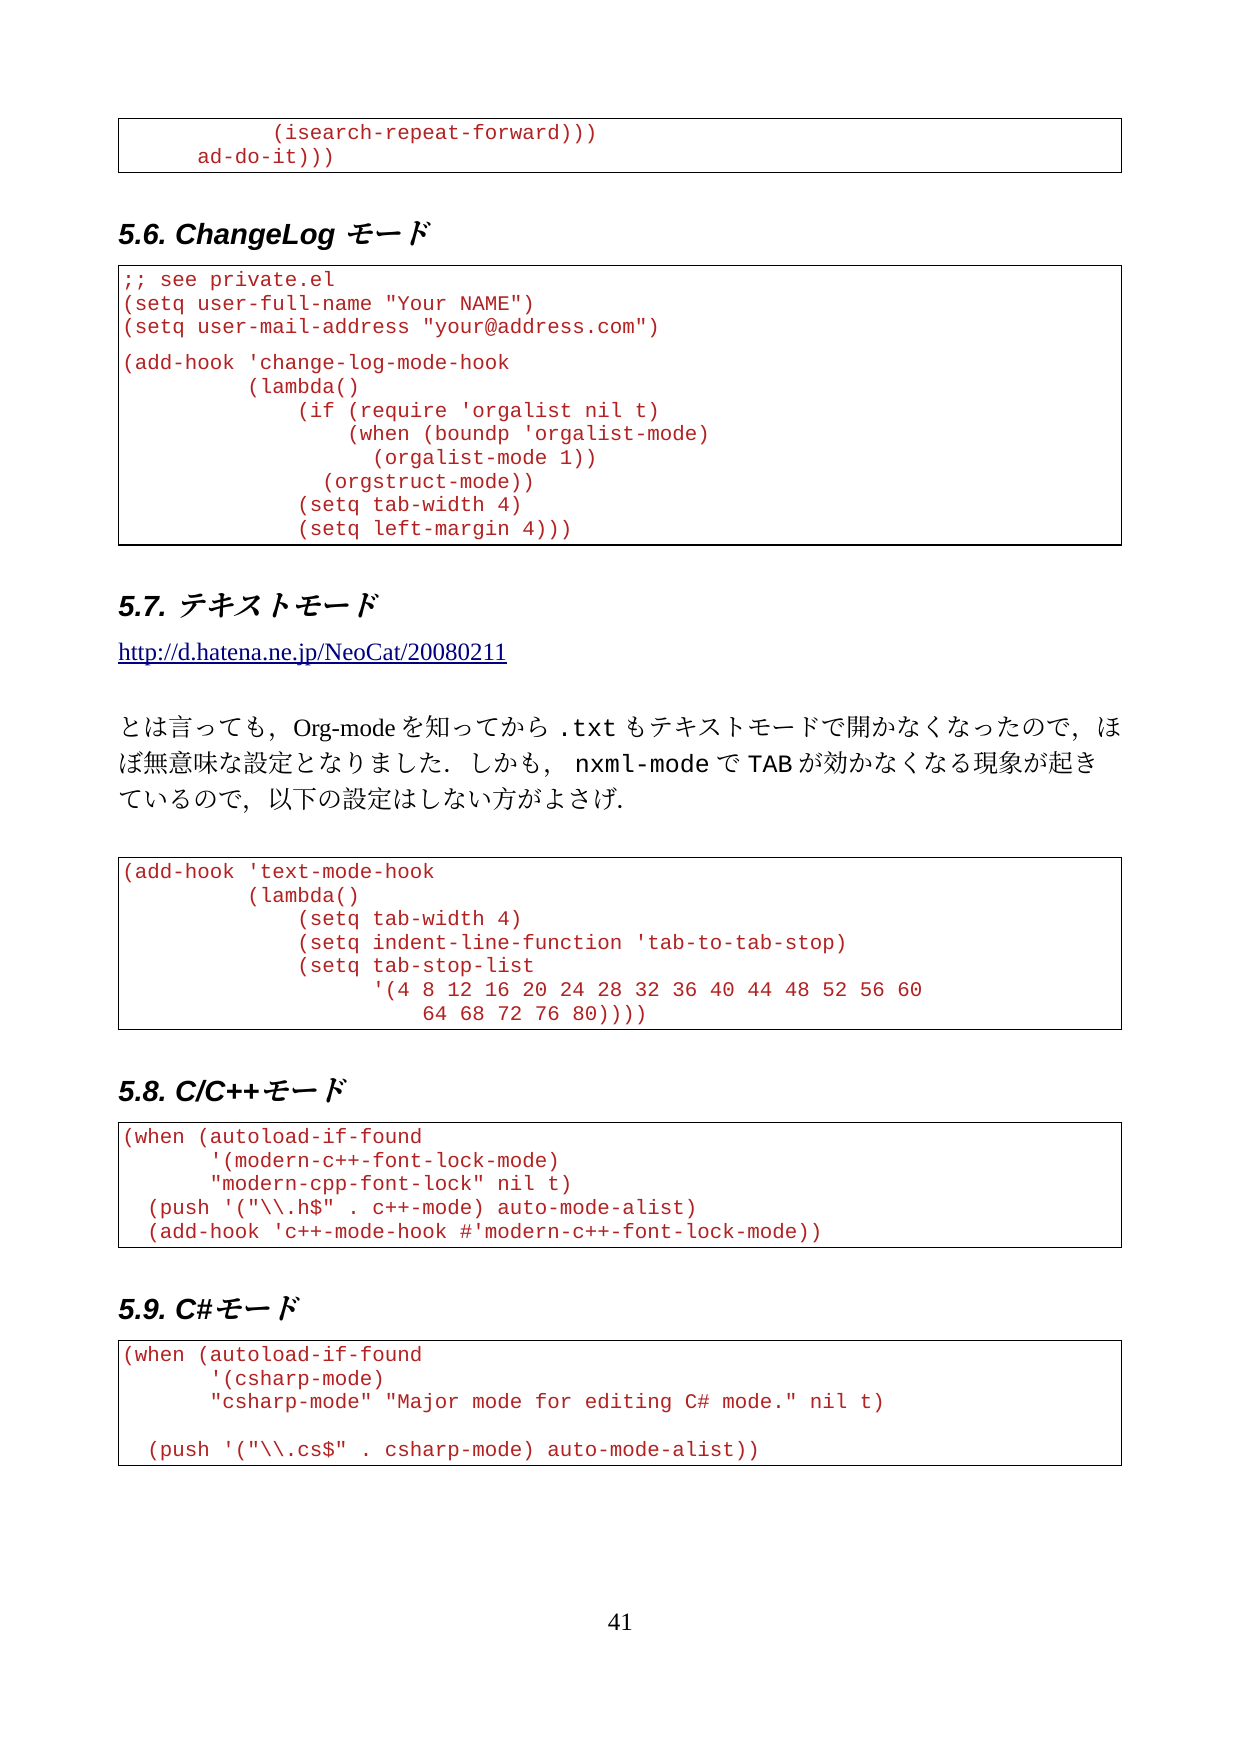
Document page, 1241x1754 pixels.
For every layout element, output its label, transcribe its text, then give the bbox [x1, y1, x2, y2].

text (add-hook 'change-log-mode-hook [119, 348, 1121, 372]
text (setq tab-width 4) [119, 904, 1121, 928]
text ;; see private.el [119, 266, 1121, 289]
text (isearch-repeat-forward))) [119, 119, 1121, 142]
text '(modern-c++-font-lock-mode) [119, 1146, 1121, 1169]
text (setq user-mail-address "your@address.com") [119, 312, 1121, 340]
text ad-do-it))) [119, 142, 1121, 172]
text (lambda() [119, 881, 1121, 904]
text '(csharp-mode) [119, 1364, 1121, 1387]
subtitle ChangeLog モード [118, 211, 1122, 253]
subtitle テキストモード [118, 583, 1122, 625]
text (when (autoload-if-found [119, 1341, 1121, 1364]
text とは言っても，Org-modeを知ってから .txt もテキストモードで開かなくなったので，ほぼ無意味な設定となりました．しかも， nxml-mode で TAB が効かなくなる現象が起きているので，以下の設定はしない方がよさげ． [118, 707, 1122, 844]
text http://d.hatena.ne.jp/NeoCat/20080211 [118, 637, 1122, 695]
text (push '("\\.cs$" . csharp-mode) auto-mode-alist)) [119, 1435, 1121, 1465]
text (setq left-margin 4))) [119, 514, 1121, 544]
text (setq tab-width 4) [119, 490, 1121, 514]
text (orgstruct-mode)) [119, 467, 1121, 490]
subtitle C#モード [118, 1286, 1122, 1328]
text '(4 8 12 16 20 24 28 32 36 40 44 48 52 56 60 [119, 975, 1121, 999]
text (if (require 'orgalist nil t) [119, 396, 1121, 419]
text (lambda() [119, 372, 1121, 396]
text (setq tab-stop-list [119, 952, 1121, 975]
text (push '("\\.h$" . c++-mode) auto-mode-alist) [119, 1193, 1121, 1217]
text "modern-cpp-font-lock" nil t) [119, 1169, 1121, 1193]
text 64 68 72 76 80)))) [119, 999, 1121, 1029]
text (when (autoload-if-found [119, 1123, 1121, 1146]
text (setq indent-line-function 'tab-to-tab-stop) [119, 928, 1121, 952]
text (add-hook 'text-mode-hook [119, 858, 1121, 881]
subtitle C/C++モード [118, 1068, 1122, 1110]
text (when (boundp 'orgalist-mode) [119, 419, 1121, 443]
text (orgalist-mode 1)) [119, 443, 1121, 467]
text (setq user-full-name "Your NAME") [119, 289, 1121, 312]
text "csharp-mode" "Major mode for editing C# mode." nil t) [119, 1387, 1121, 1411]
text (add-hook 'c++-mode-hook #'modern-c++-font-lock-mode)) [119, 1217, 1121, 1247]
